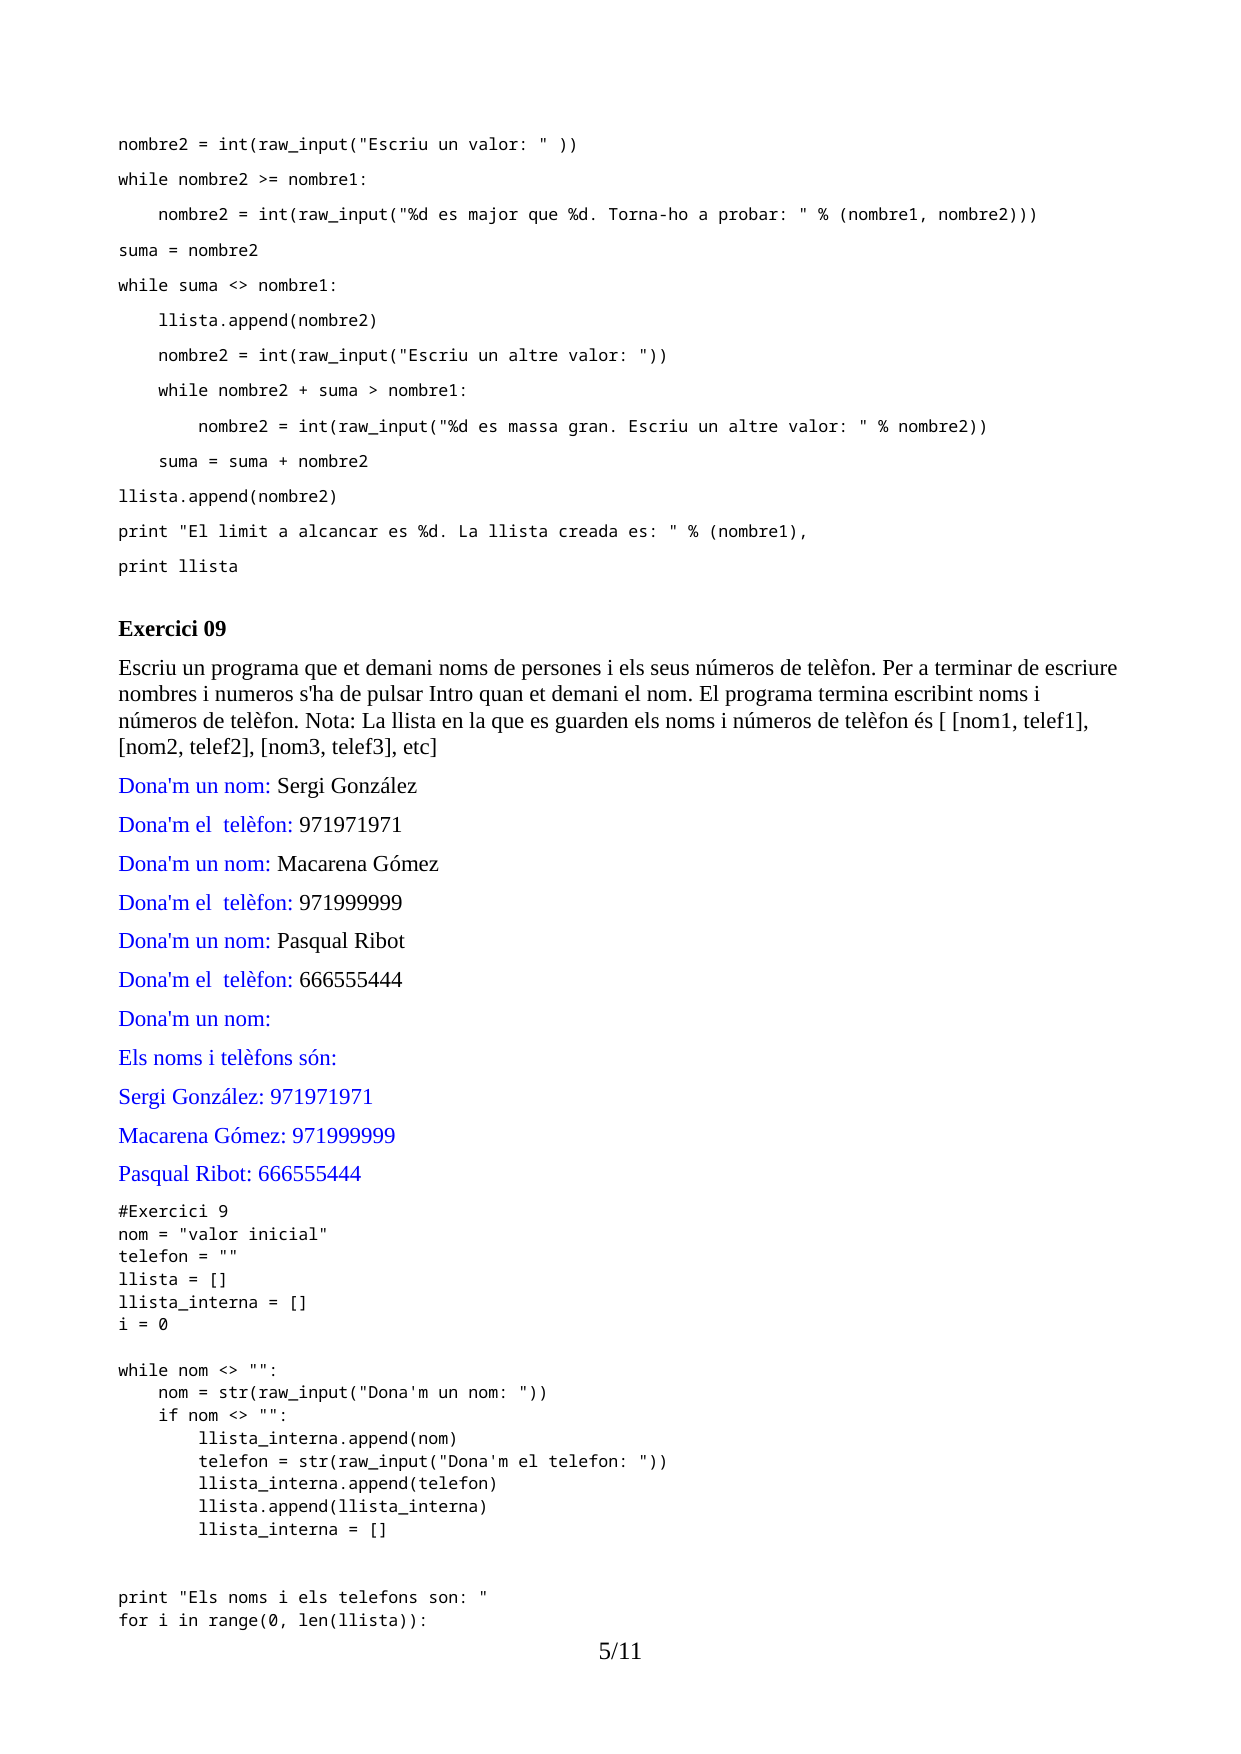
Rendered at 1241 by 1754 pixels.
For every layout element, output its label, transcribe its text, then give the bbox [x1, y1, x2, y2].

text Dona'm el telèfon: 666555444 [118, 966, 1122, 993]
text nombre2 = int(raw_input("%d es massa gran. Escriu un altre valor: " % nombre2)) [118, 414, 1122, 437]
text print "Els noms i els telefons son: " [118, 1585, 1122, 1608]
subtitle Exercici 09 [118, 615, 1122, 642]
text Els noms i telèfons són: [118, 1044, 1122, 1070]
text llista.append(nombre2) [118, 308, 1122, 331]
text i = 0 [118, 1313, 1122, 1336]
text Dona'm un nom: Pasqual Ribot [118, 927, 1122, 954]
text while nom <> "": [118, 1358, 1122, 1381]
text llista = [] [118, 1267, 1122, 1290]
text telefon = str(raw_input("Dona'm el telefon: ")) [118, 1449, 1122, 1472]
text llista_interna = [] [118, 1290, 1122, 1313]
text Sergi González: 971971971 [118, 1083, 1122, 1109]
text suma = suma + nombre2 [118, 449, 1122, 472]
text llista.append(llista_interna) [118, 1494, 1122, 1517]
text Dona'm un nom: [118, 1005, 1122, 1031]
text if nom <> "": [118, 1404, 1122, 1426]
text print "El limit a alcancar es %d. La llista creada es: " % (nombre1), [118, 520, 1122, 542]
text telefon = "" [118, 1245, 1122, 1267]
text llista_interna.append(nom) [118, 1426, 1122, 1449]
text while nombre2 >= nombre1: [118, 168, 1122, 190]
text while nombre2 + suma > nombre1: [118, 379, 1122, 402]
text Pasqual Ribot: 666555444 [118, 1161, 1122, 1187]
text while suma <> nombre1: [118, 273, 1122, 296]
text llista.append(nombre2) [118, 484, 1122, 507]
text llista_interna.append(telefon) [118, 1472, 1122, 1494]
text Dona'm el telèfon: 971971971 [118, 811, 1122, 837]
text nombre2 = int(raw_input("%d es major que %d. Torna-ho a probar: " % (nombre1, nombre2))) [118, 203, 1122, 226]
text Macarena Gómez: 971999999 [118, 1122, 1122, 1148]
text Dona'm un nom: Sergi González [118, 772, 1122, 798]
text nom = str(raw_input("Dona'm un nom: ")) [118, 1381, 1122, 1404]
text Escriu un programa que et demani noms de persones i els seus números de telèfon. Per a terminar de escriure nombres i numeros s'ha de pulsar Intro quan et demani el nom. El programa termina escribint noms i números de telèfon. Nota: La llista en la que es guarden els noms i números de telèfon és [ [nom1, telef1], [nom2, telef2], [nom3, telef3], etc] [118, 654, 1122, 759]
text nom = "valor inicial" [118, 1222, 1122, 1245]
text nombre2 = int(raw_input("Escriu un altre valor: ")) [118, 344, 1122, 366]
text Dona'm un nom: Macarena Gómez [118, 850, 1122, 876]
text print llista [118, 555, 1122, 578]
text Dona'm el telèfon: 971999999 [118, 888, 1122, 915]
text nombre2 = int(raw_input("Escriu un valor: " )) [118, 132, 1122, 155]
text suma = nombre2 [118, 238, 1122, 261]
text llista_interna = [] [118, 1517, 1122, 1540]
text for i in range(0, len(llista)): [118, 1608, 1122, 1631]
text #Exercici 9 [118, 1199, 1122, 1222]
